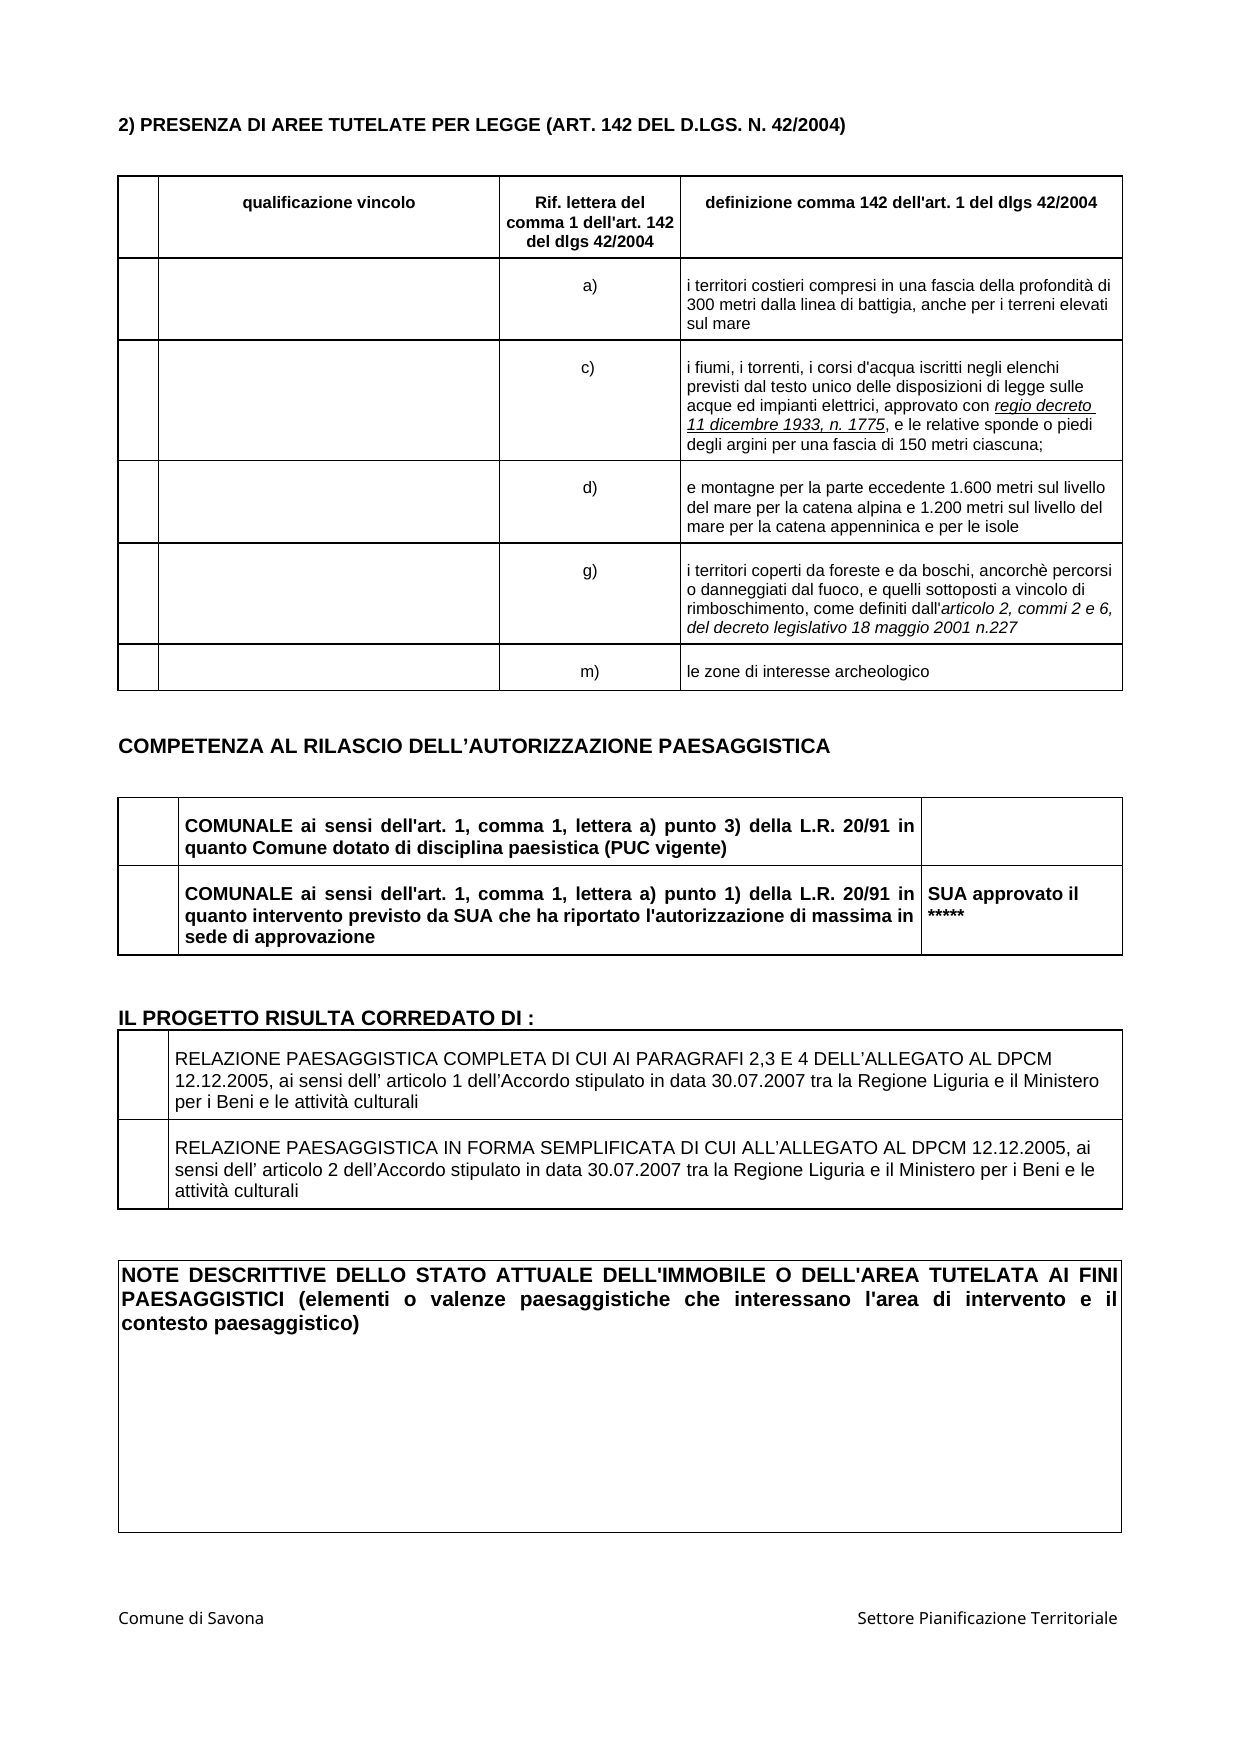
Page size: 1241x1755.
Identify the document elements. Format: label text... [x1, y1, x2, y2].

table_header [922, 798, 1122, 865]
table_cell RELAZIONE PAESAGGISTICA IN FORMA SEMPLIFICATA DI CUI ALL’ALLEGATO AL DPCM 12.12.2005, ai sensi dell’ articolo 2 dell’Accordo stipulato in data 30.07.2007 tra la Regione Liguria e il Ministero per i Beni e le attività culturali [169, 1120, 1122, 1208]
table_cell [119, 259, 158, 339]
table_header [119, 177, 158, 257]
table_header definizione comma 142 dell'art. 1 del dlgs 42/2004 [681, 177, 1122, 257]
table_cell [159, 259, 499, 339]
table_cell [119, 544, 158, 643]
table_header [119, 1031, 168, 1119]
table_cell g) [500, 544, 680, 643]
table_cell i territori costieri compresi in una fascia della profondità di 300 metri dalla linea di battigia, anche per i terreni elevati sul mare [681, 259, 1122, 339]
text NOTE DESCRITTIVE DELLO STATO ATTUALE DELL'IMMOBILE O DELL'AREA TUTELATA AI FINI PAESAGGISTICI (elementi o valenze paesaggistiche che interessano l'area di intervento e il contesto paesaggistico) [119, 1261, 1121, 1334]
text IL PROGETTO RISULTA CORREDATO DI : [118, 1005, 1122, 1029]
table_cell [119, 341, 158, 460]
table_header RELAZIONE PAESAGGISTICA COMPLETA DI CUI AI PARAGRAFI 2,3 E 4 DELL’ALLEGATO AL DPCM 12.12.2005, ai sensi dell’ articolo 1 dell’Accordo stipulato in data 30.07.2007 tra la Regione Liguria e il Ministero per i Beni e le attività culturali [169, 1031, 1122, 1119]
table_cell c) [500, 341, 680, 460]
table_cell a) [500, 259, 680, 339]
table_header qualificazione vincolo [159, 177, 499, 257]
table_cell [159, 544, 499, 643]
text COMPETENZA AL RILASCIO DELL’AUTORIZZAZIONE PAESAGGISTICA [118, 734, 1122, 758]
table_cell m) [500, 645, 680, 689]
table_cell i fiumi, i torrenti, i corsi d'acqua iscritti negli elenchi previsti dal testo unico delle disposizioni di legge sulle acque ed impianti elettrici, approvato con regio decreto 11 dicembre 1933, n. 1775, e le relative sponde o piedi degli argini per una fascia di 150 metri ciascuna; [681, 341, 1122, 460]
table_cell d) [500, 461, 680, 542]
table_cell [159, 341, 499, 460]
table_cell [119, 1120, 168, 1208]
table_cell [119, 645, 158, 689]
table_cell [119, 866, 178, 954]
table_header Rif. lettera del comma 1 dell'art. 142 del dlgs 42/2004 [500, 177, 680, 257]
table_cell [119, 461, 158, 542]
table_cell le zone di interesse archeologico [681, 645, 1122, 689]
table_cell COMUNALE ai sensi dell'art. 1, comma 1, lettera a) punto 1) della L.R. 20/91 in quanto intervento previsto da SUA che ha riportato l'autorizzazione di massima in sede di approvazione [179, 866, 921, 954]
table_cell [159, 461, 499, 542]
table_cell e montagne per la parte eccedente 1.600 metri sul livello del mare per la catena alpina e 1.200 metri sul livello del mare per la catena appenninica e per le isole [681, 461, 1122, 542]
table_header COMUNALE ai sensi dell'art. 1, comma 1, lettera a) punto 3) della L.R. 20/91 in quanto Comune dotato di disciplina paesistica (PUC vigente) [179, 798, 921, 865]
table_header [119, 798, 178, 865]
text 2) PRESENZA DI AREE TUTELATE PER LEGGE (ART. 142 DEL D.LGS. N. 42/2004) [118, 114, 1122, 136]
table_cell i territori coperti da foreste e da boschi, ancorchè percorsi o danneggiati dal fuoco, e quelli sottoposti a vincolo di rimboschimento, come definiti dall'articolo 2, commi 2 e 6, del decreto legislativo 18 maggio 2001 n.227 [681, 544, 1122, 643]
table_cell SUA approvato il ***** [922, 866, 1122, 954]
table_cell [159, 645, 499, 689]
